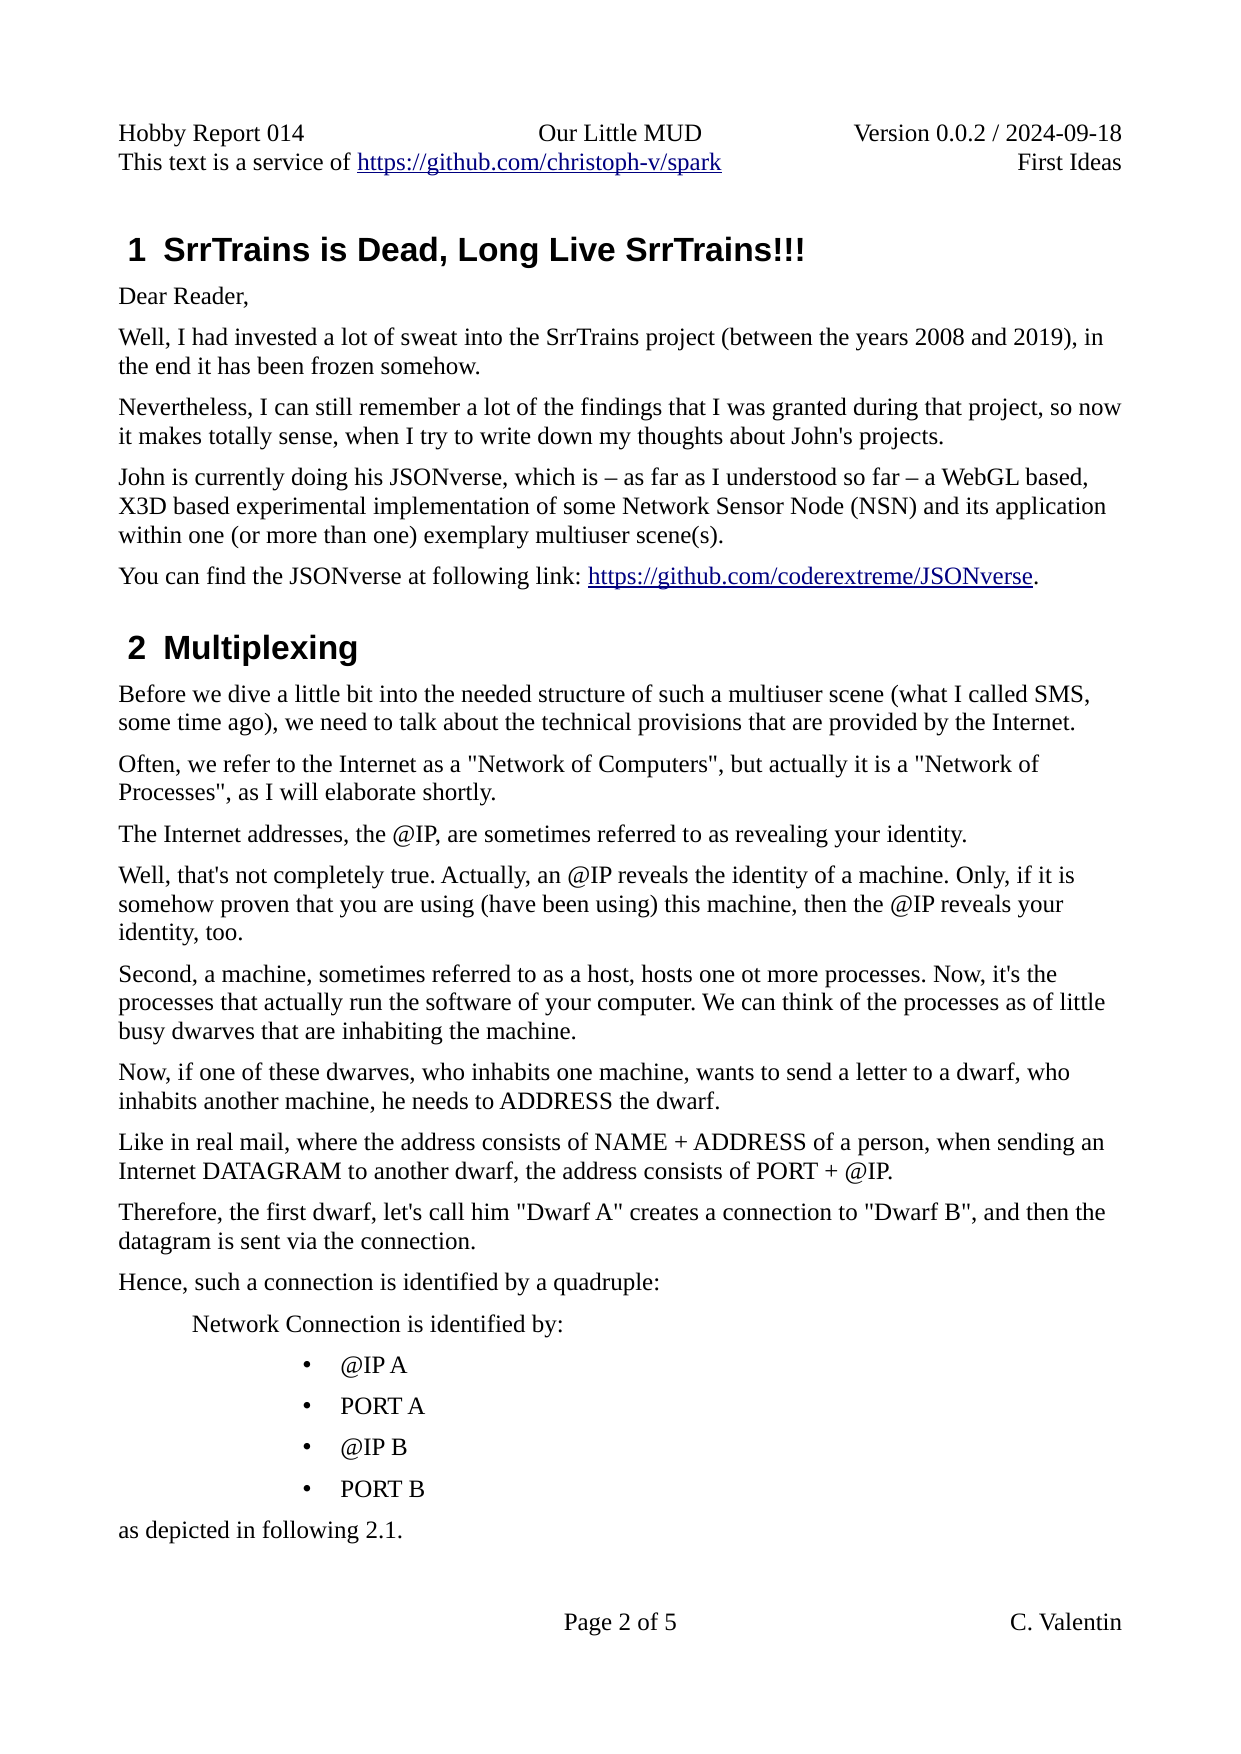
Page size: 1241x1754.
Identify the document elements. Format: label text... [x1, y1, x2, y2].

text Well, that's not completely true. Actually, an @IP reveals the identity of a machine. Only, if it is somehow proven that you are using (have been using) this machine, then the @IP reveals your identity, too. [118, 860, 1122, 946]
text Now, if one of these dwarves, who inhabits one machine, wants to send a letter to a dwarf, who inhabits another machine, he needs to ADDRESS the dwarf. [118, 1057, 1122, 1115]
text Well, I had invested a lot of sweat into the SrrTrains project (between the years 2008 and 2019), in the end it has been frozen somehow. [118, 322, 1122, 380]
list @IP B [303, 1432, 1122, 1461]
text Dear Reader, [118, 281, 1122, 310]
text The Internet addresses, the @IP, are sometimes referred to as revealing your identity. [118, 819, 1122, 847]
text as depicted in following Abbildung 2.1. [118, 1515, 1122, 1544]
text You can find the JSONverse at following link: https://github.com/coderextreme/JSONverse. [118, 561, 1122, 590]
subtitle SrrTrains is Dead, Long Live SrrTrains!!! [118, 230, 1122, 269]
text Before we dive a little bit into the needed structure of such a multiuser scene (what I called SMS, some time ago), we need to talk about the technical provisions that are provided by the Internet. [118, 679, 1122, 736]
text Nevertheless, I can still remember a lot of the findings that I was granted during that project, so now it makes totally sense, when I try to write down my thoughts about John's projects. [118, 392, 1122, 450]
text John is currently doing his JSONverse, which is – as far as I understood so far – a WebGL based, X3D based experimental implementation of some Network Sensor Node (NSN) and its application within one (or more than one) exemplary multiuser scene(s). [118, 462, 1122, 549]
subtitle Multiplexing [118, 627, 1122, 666]
text Often, we refer to the Internet as a "Network of Computers", but actually it is a "Network of Processes", as I will elaborate shortly. [118, 749, 1122, 806]
text Network Connection is identified by: [192, 1309, 1122, 1337]
text Second, a machine, sometimes referred to as a host, hosts one ot more processes. Now, it's the processes that actually run the software of your computer. We can think of the processes as of little busy dwarves that are inhabiting the machine. [118, 959, 1122, 1045]
text Like in real mail, where the address consists of NAME + ADDRESS of a person, when sending an Internet DATAGRAM to another dwarf, the address consists of PORT + @IP. [118, 1127, 1122, 1185]
list PORT B [303, 1474, 1122, 1502]
text Hence, such a connection is identified by a quadruple: [118, 1267, 1122, 1296]
list PORT A [303, 1391, 1122, 1420]
text Therefore, the first dwarf, let's call him "Dwarf A" creates a connection to "Dwarf B", and then the datagram is sent via the connection. [118, 1197, 1122, 1255]
list @IP A [303, 1350, 1122, 1379]
